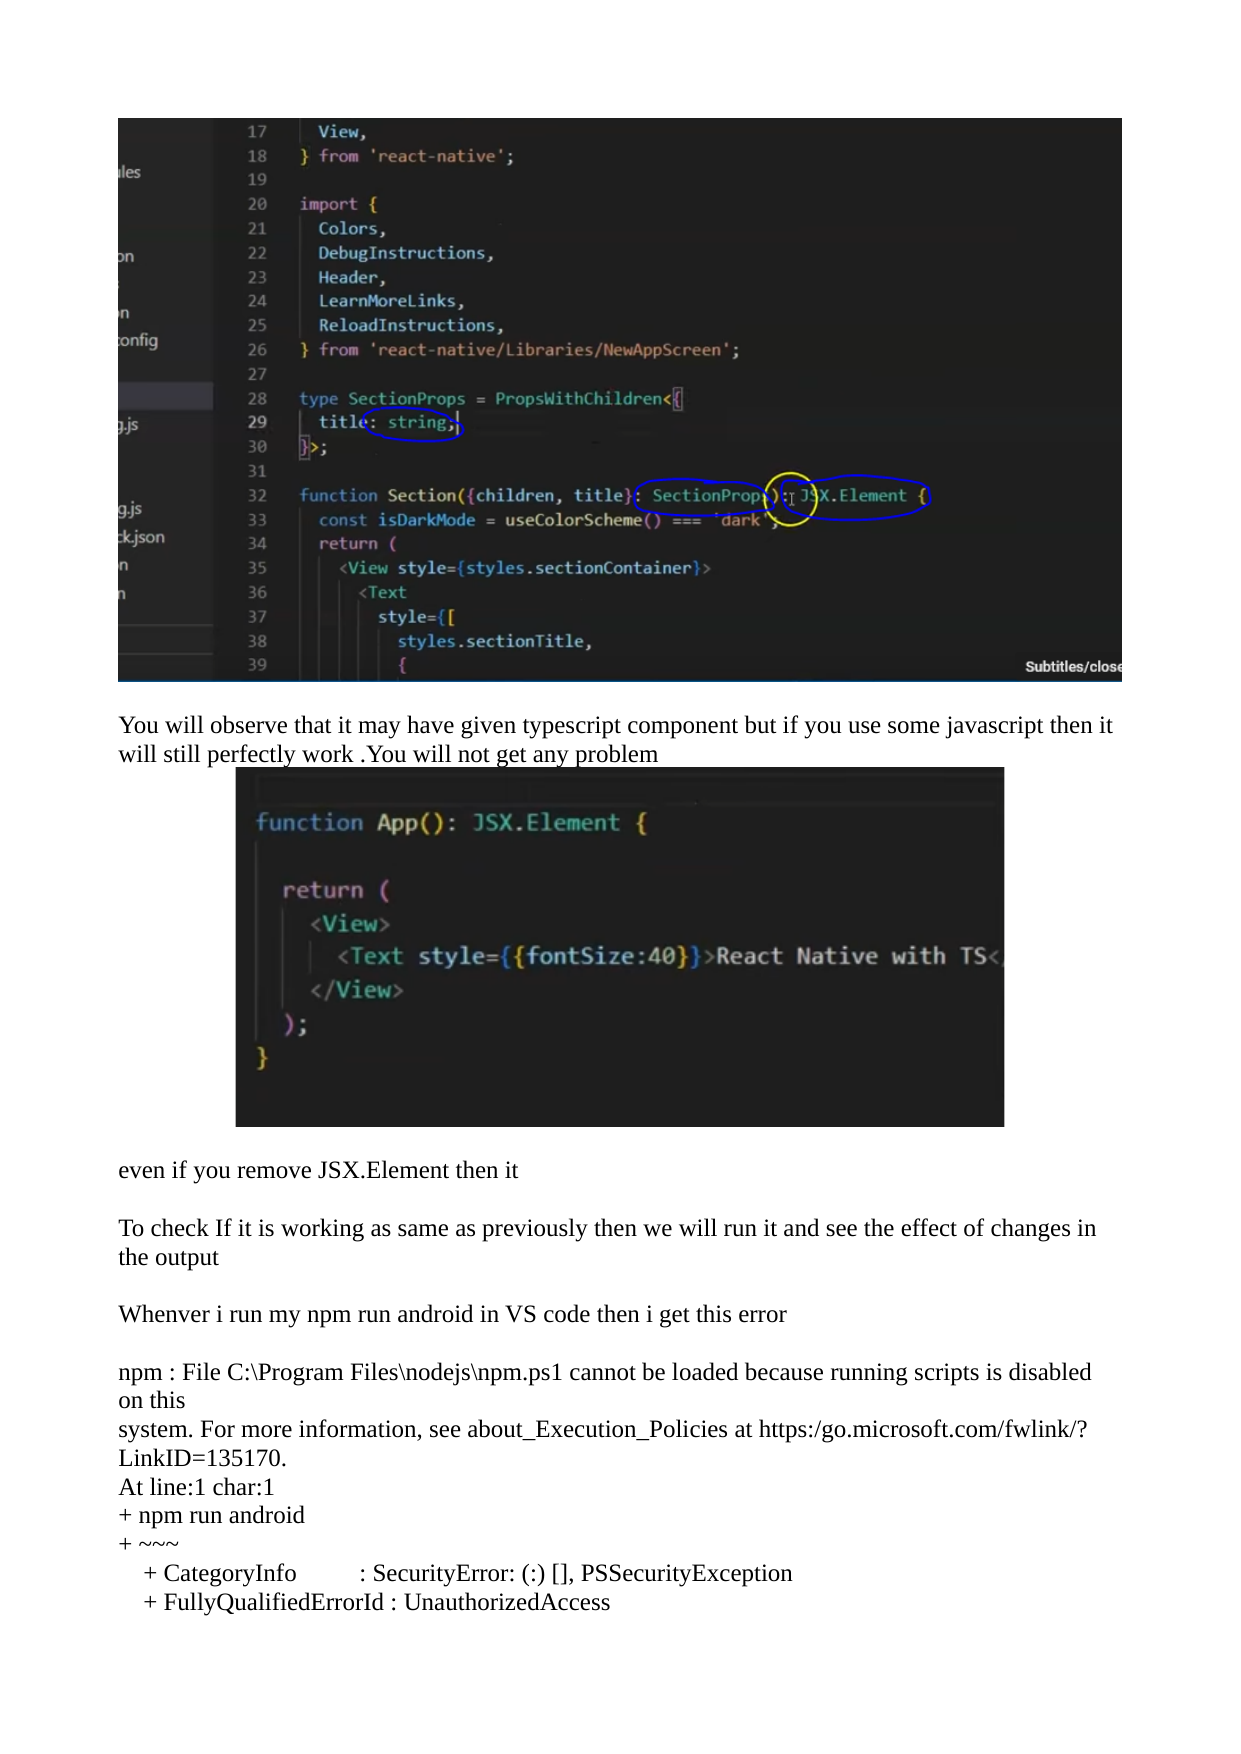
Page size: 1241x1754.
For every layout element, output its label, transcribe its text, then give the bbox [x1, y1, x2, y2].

text + FullyQualifiedErrorId : UnauthorizedAccess [118, 1587, 1122, 1616]
text At line:1 char:1 [118, 1472, 1122, 1501]
text + ~~~ [118, 1529, 1122, 1558]
text even if you remove JSX.Element then it [118, 1156, 1122, 1184]
text To check If it is working as same as previously then we will run it and see the effect of changes in the output [118, 1213, 1122, 1271]
text You will observe that it may have given typescript component but if you use some javascript then it will still perfectly work .You will not get any problem [118, 710, 1122, 767]
text Whenver i run my npm run android in VS code then i get this error [118, 1299, 1122, 1328]
text + CategoryInfo : SecurityError: (:) [], PSSecurityException [118, 1558, 1122, 1587]
picture [235, 767, 1005, 1127]
text system. For more information, see about_Execution_Policies at https:/go.microsoft.com/fwlink/?LinkID=135170. [118, 1414, 1122, 1472]
text npm : File C:\Program Files\nodejs\npm.ps1 cannot be loaded because running scripts is disabled on this [118, 1357, 1122, 1414]
text + npm run android [118, 1501, 1122, 1529]
picture [118, 118, 1122, 682]
